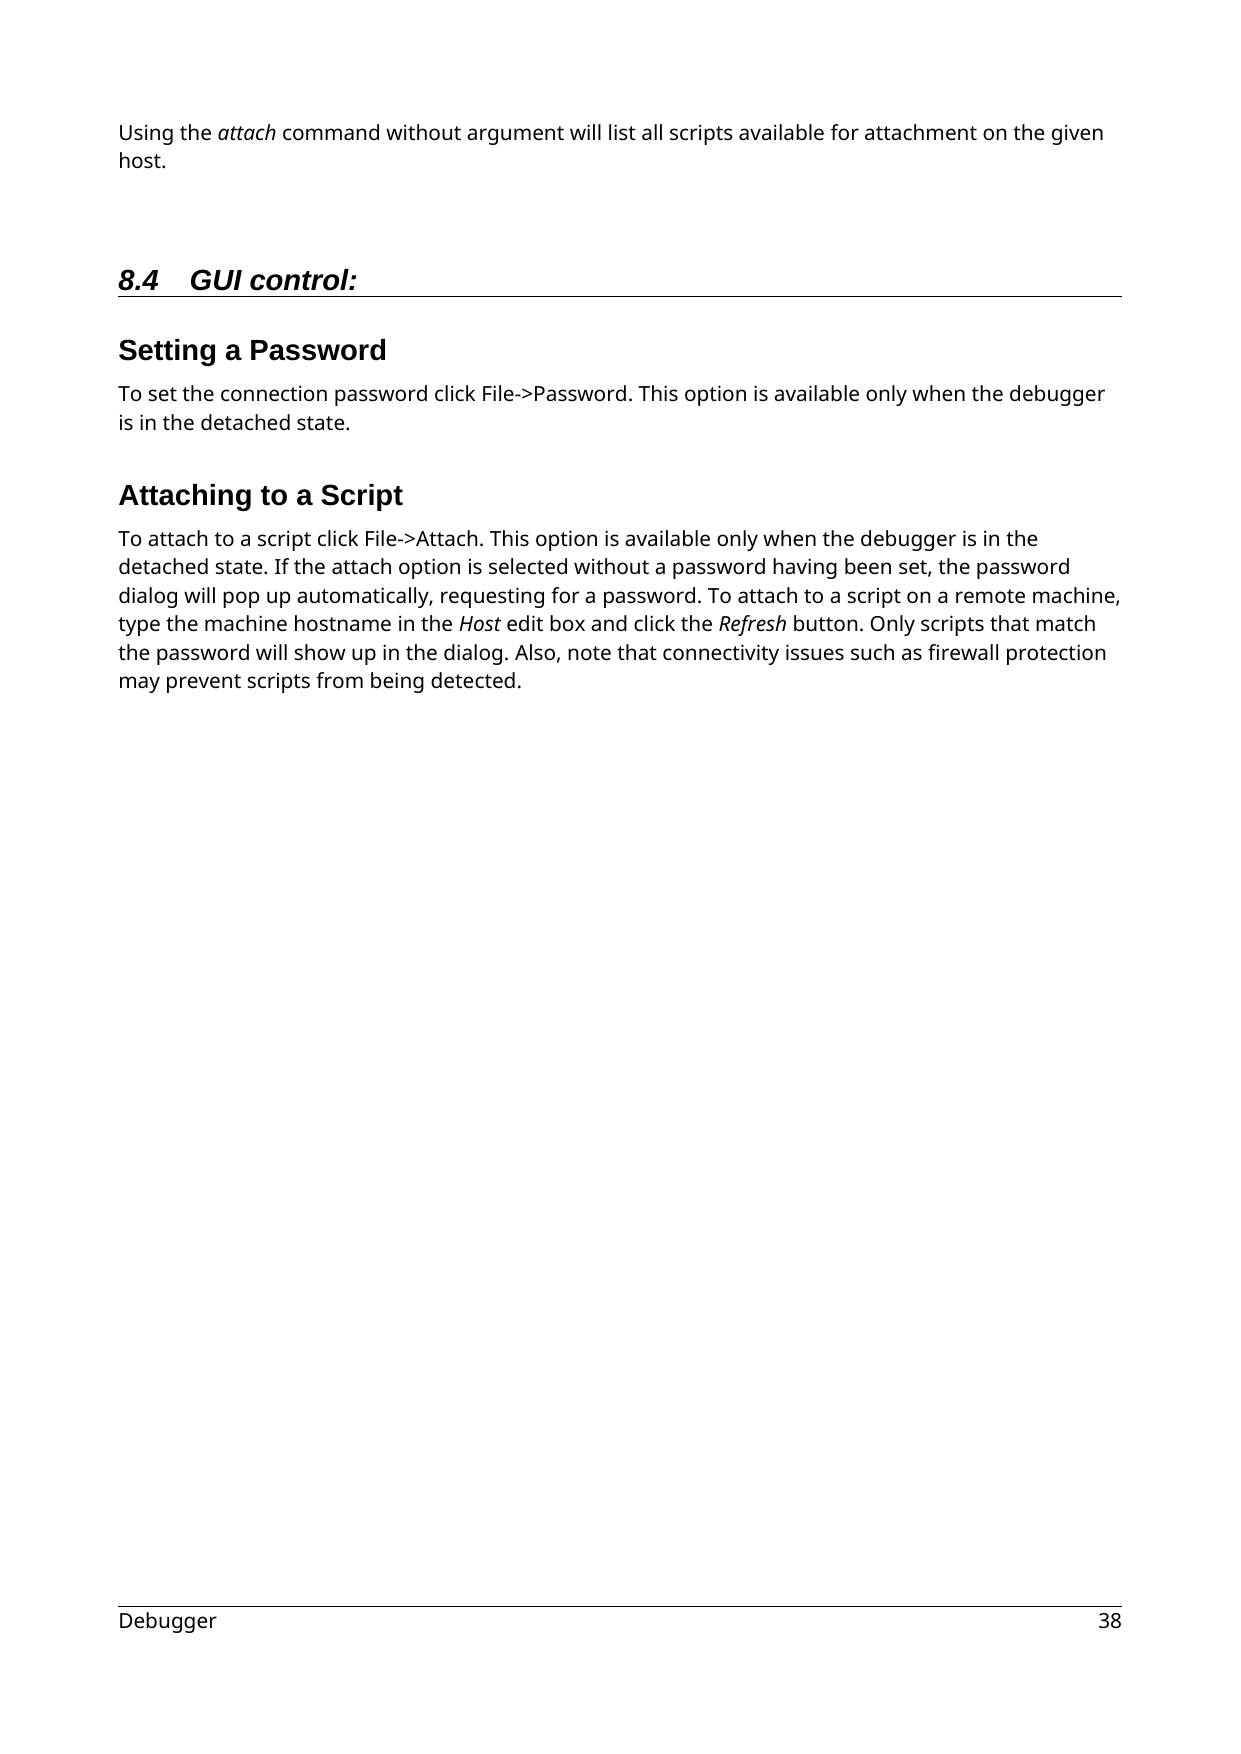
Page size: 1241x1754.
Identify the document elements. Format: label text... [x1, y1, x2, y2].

text Using the attach command without argument will list all scripts available for attachment on the given host. [118, 118, 1122, 175]
subtitle Attaching to a Script [118, 479, 1122, 511]
subtitle Setting a Password [118, 334, 1122, 367]
text To attach to a script click File->Attach. This option is available only when the debugger is in the detached state. If the attach option is selected without a password having been set, the password dialog will pop up automatically, requesting for a password. To attach to a script on a remote machine, type the machine hostname in the Host edit box and click the Refresh button. Only scripts that match the password will show up in the dialog. Also, note that connectivity issues such as firewall protection may prevent scripts from being detected. [118, 524, 1122, 694]
text To set the connection password click File->Password. This option is available only when the debugger is in the detached state. [118, 379, 1122, 436]
subtitle GUI control: [118, 264, 1122, 296]
